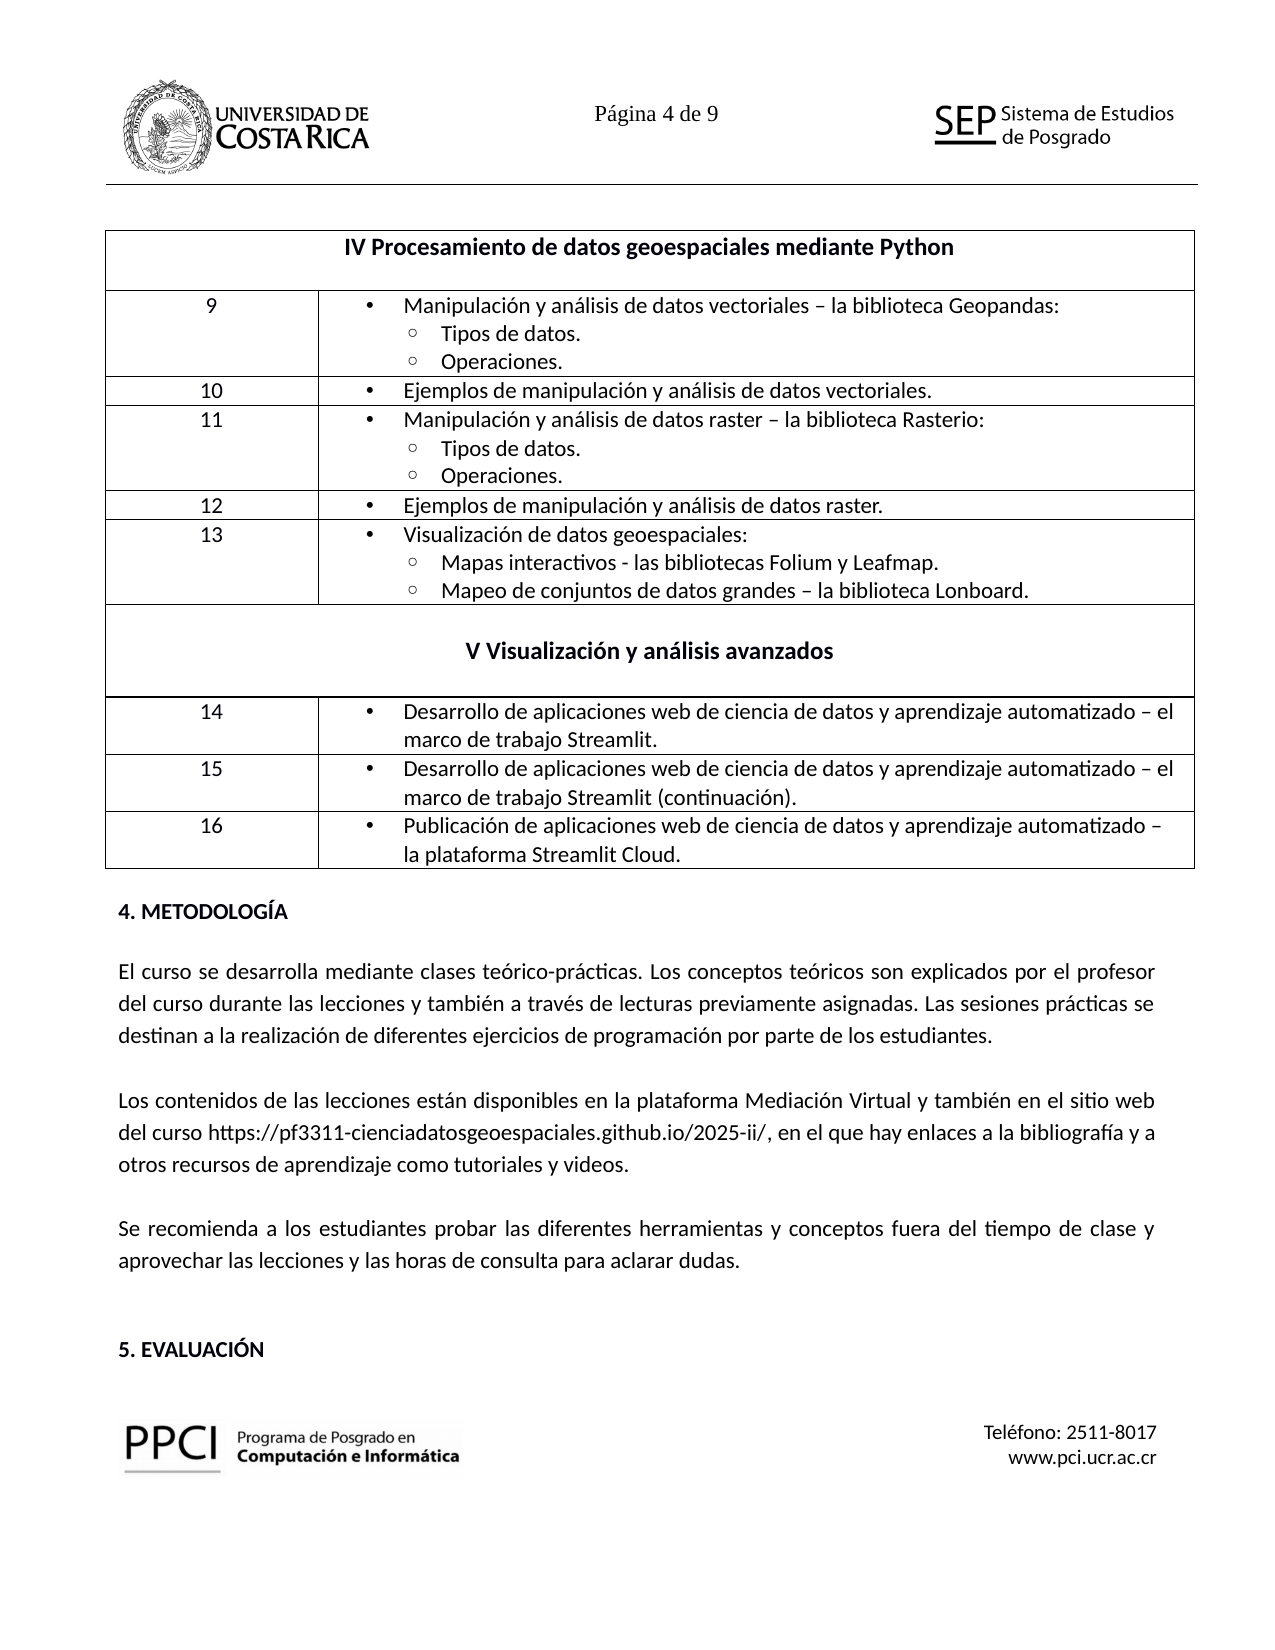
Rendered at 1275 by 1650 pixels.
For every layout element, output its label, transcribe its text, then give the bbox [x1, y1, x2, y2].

table_cell Publicación de aplicaciones web de ciencia de datos y aprendizaje automatizado – la plataforma Streamlit Cloud. [319, 812, 1194, 868]
text 4. METODOLOGÍA [118, 897, 1157, 925]
table_cell V Visualización y análisis avanzados [106, 605, 1194, 696]
table_cell 15 [106, 755, 318, 811]
table_cell Desarrollo de aplicaciones web de ciencia de datos y aprendizaje automatizado – el marco de trabajo Streamlit. [319, 698, 1194, 753]
text 5. EVALUACIÓN [118, 1335, 1157, 1363]
table_cell 16 [106, 812, 318, 868]
table_cell Manipulación y análisis de datos raster – la biblioteca Rasterio: Tipos de datos. Operaciones. [319, 406, 1194, 490]
table_cell Desarrollo de aplicaciones web de ciencia de datos y aprendizaje automatizado – el marco de trabajo Streamlit (continuación). [319, 755, 1194, 811]
table_cell 10 [106, 377, 318, 404]
text El curso se desarrolla mediante clases teórico-prácticas. Los conceptos teóricos son explicados por el profesor del curso durante las lecciones y también a través de lecturas previamente asignadas. Las sesiones prácticas se destinan a la realización de diferentes ejercicios de programación por parte de los estudiantes. [118, 957, 1157, 1049]
text Se recomienda a los estudiantes probar las diferentes herramientas y conceptos fuera del tiempo de clase y aprovechar las lecciones y las horas de consulta para aclarar dudas. [118, 1214, 1157, 1275]
text Los contenidos de las lecciones están disponibles en la plataforma Mediación Virtual y también en el sitio web del curso https://pf3311-cienciadatosgeoespaciales.github.io/2025-ii/, en el que hay enlaces a la bibliografía y a otros recursos de aprendizaje como tutoriales y videos. [118, 1086, 1157, 1178]
table_cell Visualización de datos geoespaciales: Mapas interactivos - las bibliotecas Folium y Leafmap. Mapeo de conjuntos de datos grandes – la biblioteca Lonboard. [319, 520, 1194, 604]
table_cell Ejemplos de manipulación y análisis de datos raster. [319, 491, 1194, 519]
picture [118, 1419, 465, 1481]
table_cell 12 [106, 491, 318, 519]
picture [118, 76, 374, 179]
table_cell Manipulación y análisis de datos vectoriales – la biblioteca Geopandas: Tipos de datos. Operaciones. [319, 291, 1194, 376]
table_cell 11 [106, 406, 318, 490]
table_cell 13 [106, 520, 318, 604]
table_cell 14 [106, 698, 318, 753]
table_cell IV Procesamiento de datos geoespaciales mediante Python [106, 231, 1194, 290]
picture [908, 82, 1187, 172]
table_cell Ejemplos de manipulación y análisis de datos vectoriales. [319, 377, 1194, 404]
table_cell 9 [106, 291, 318, 376]
